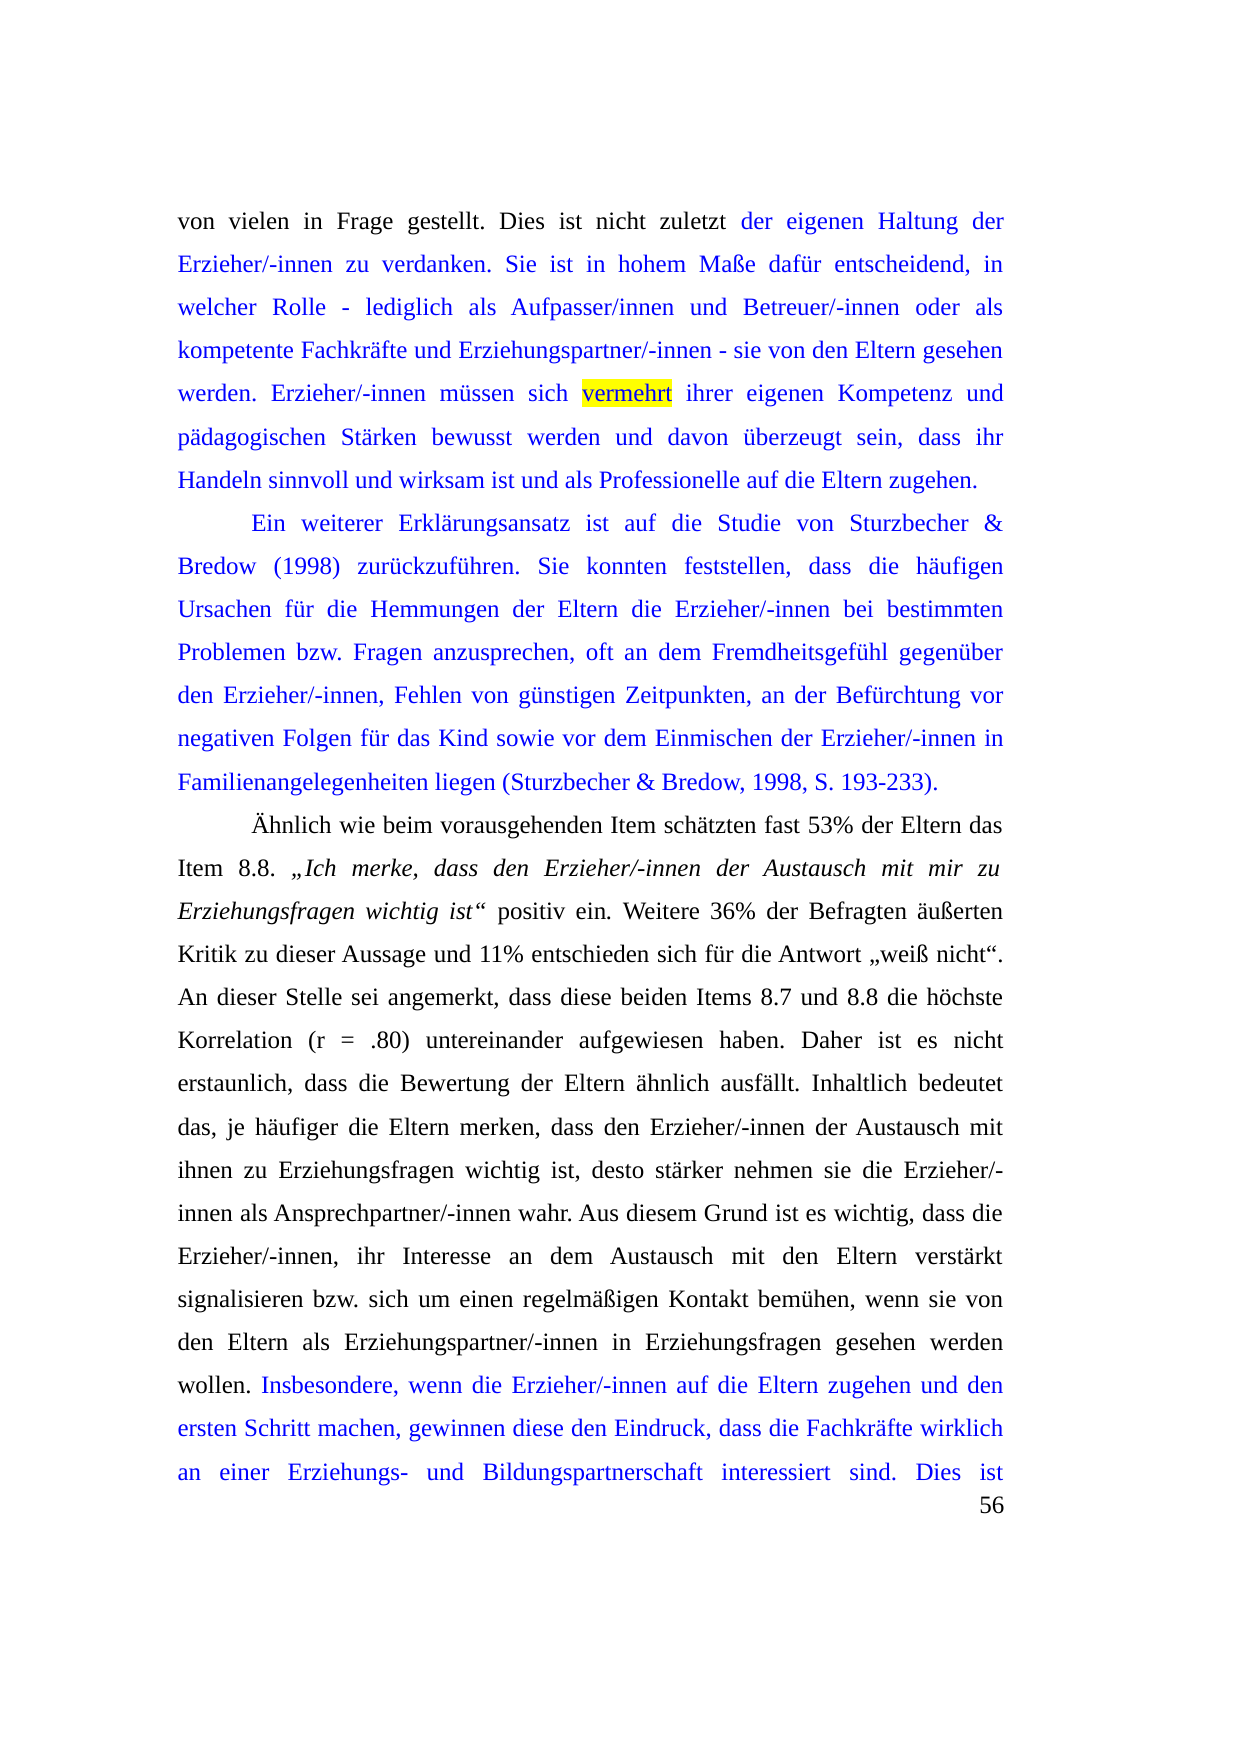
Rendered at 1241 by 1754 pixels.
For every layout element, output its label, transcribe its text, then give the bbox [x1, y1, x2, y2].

text von vielen in Frage gestellt. Dies ist nicht zuletzt der eigenen Haltung der Erzieher/-innen zu verdanken. Sie ist in hohem Maße dafür entscheidend, in welcher Rolle - lediglich als Aufpasser/innen und Betreuer/-innen oder als kompetente Fachkräfte und Erziehungspartner/-innen - sie von den Eltern gesehen werden. Erzieher/-innen müssen sich vermehrt ihrer eigenen Kompetenz und pädagogischen Stärken bewusst werden und davon überzeugt sein, dass ihr Handeln sinnvoll und wirksam ist und als Professionelle auf die Eltern zugehen. [177, 206, 1004, 493]
text Ähnlich wie beim vorausgehenden Item schätzten fast 53% der Eltern das Item 8.8. „Ich merke, dass den Erzieher/-innen der Austausch mit mir zu Erziehungsfragen wichtig ist“ positiv ein. Weitere 36% der Befragten äußerten Kritik zu dieser Aussage und 11% entschieden sich für die Antwort „weiß nicht“. An dieser Stelle sei angemerkt, dass diese beiden Items 8.7 und 8.8 die höchste Korrelation (r = .80) untereinander aufgewiesen haben. Daher ist es nicht erstaunlich, dass die Bewertung der Eltern ähnlich ausfällt. Inhaltlich bedeutet das, je häufiger die Eltern merken, dass den Erzieher/-innen der Austausch mit ihnen zu Erziehungsfragen wichtig ist, desto stärker nehmen sie die Erzieher/-innen als Ansprechpartner/-innen wahr. Aus diesem Grund ist es wichtig, dass die Erzieher/-innen, ihr Interesse an dem Austausch mit den Eltern verstärkt signalisieren bzw. sich um einen regelmäßigen Kontakt bemühen, wenn sie von den Eltern als Erziehungspartner/-innen in Erziehungsfragen gesehen werden wollen. Insbesondere, wenn die Erzieher/-innen auf die Eltern zugehen und den ersten Schritt machen, gewinnen diese den Eindruck, dass die Fachkräfte wirklich an einer Erziehungs- und Bildungspartnerschaft interessiert sind. Dies ist [177, 810, 1004, 1485]
text Ein weiterer Erklärungsansatz ist auf die Studie von Sturzbecher & Bredow (1998) zurückzuführen. Sie konnten feststellen, dass die häufigen Ursachen für die Hemmungen der Eltern die Erzieher/-innen bei bestimmten Problemen bzw. Fragen anzusprechen, oft an dem Fremdheitsgefühl gegenüber den Erzieher/-innen, Fehlen von günstigen Zeitpunkten, an der Befürchtung vor negativen Folgen für das Kind sowie vor dem Einmischen der Erzieher/-innen in Familienangelegenheiten liegen (Sturzbecher & Bredow, 1998, S. 193-233). [177, 508, 1004, 795]
